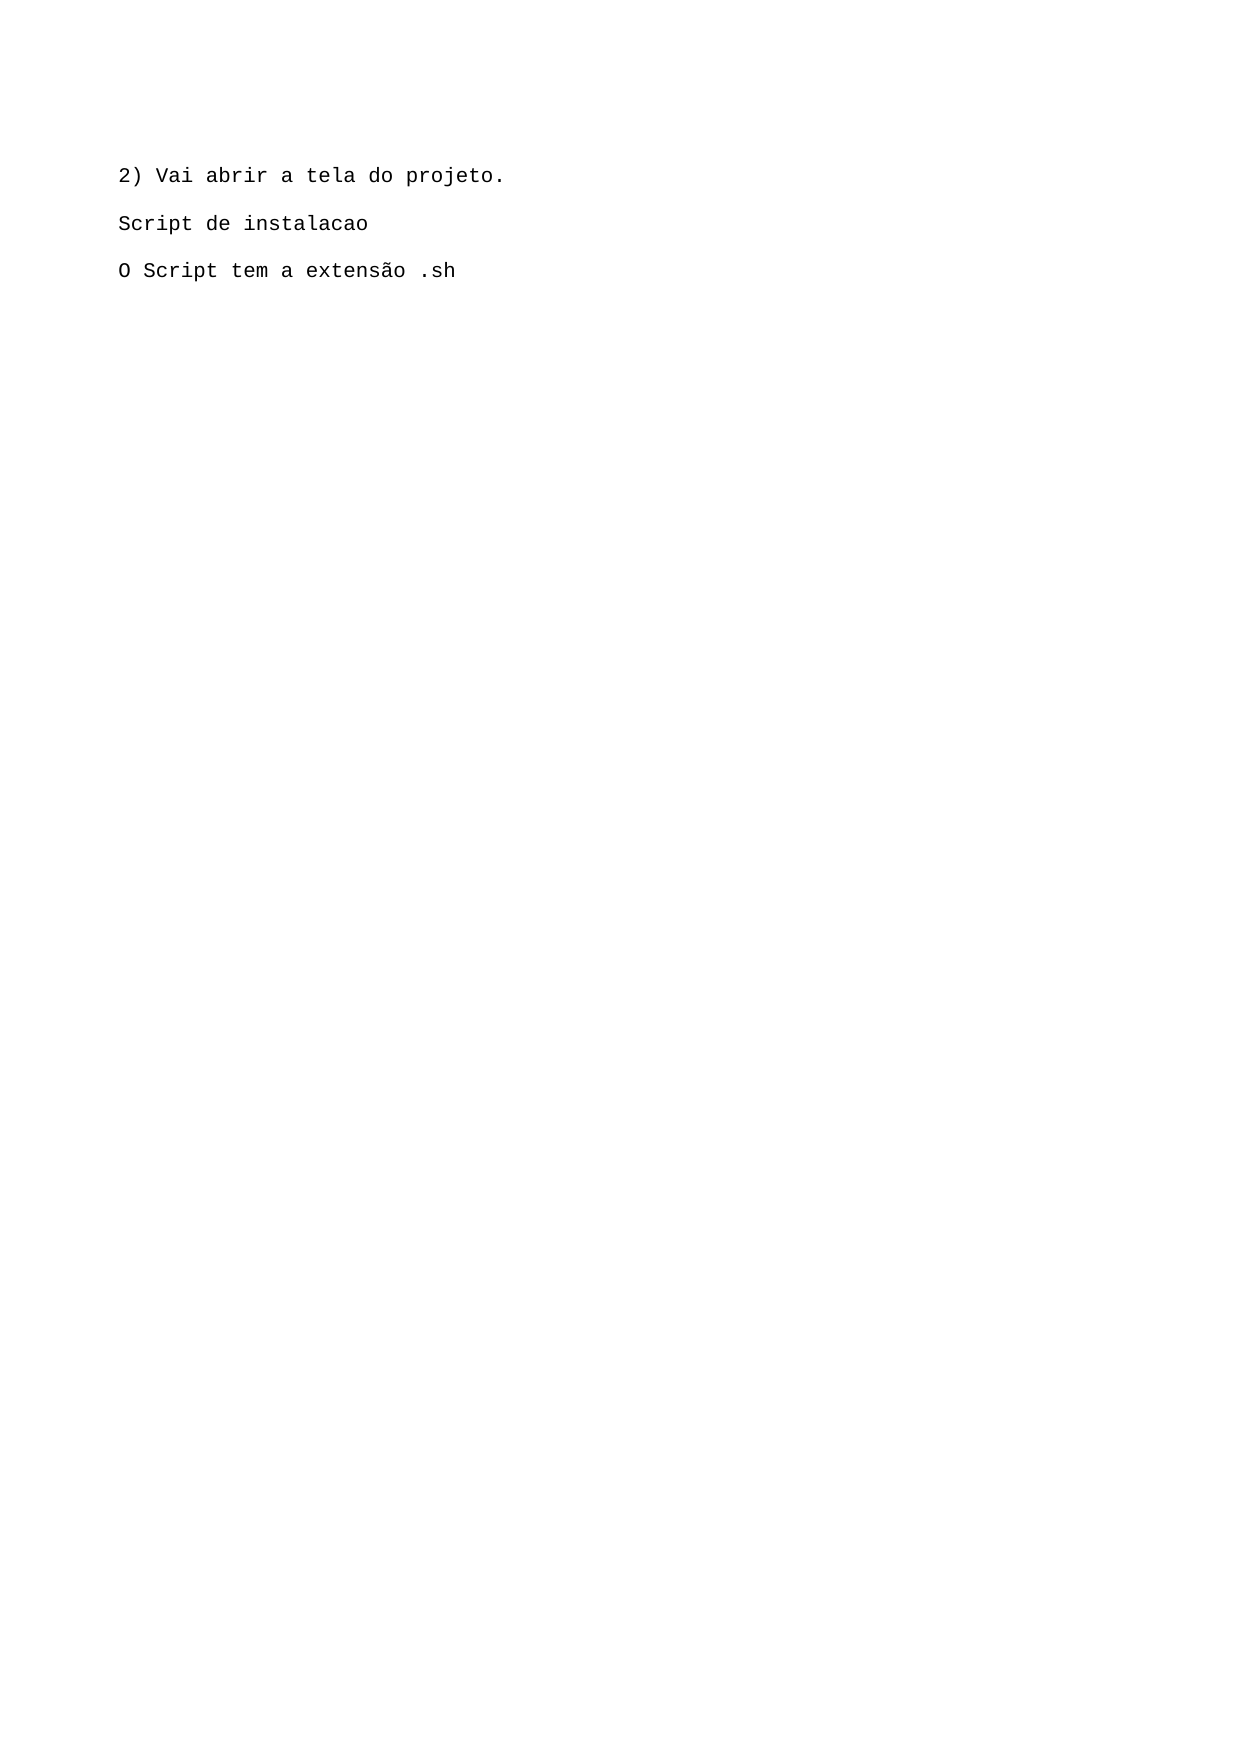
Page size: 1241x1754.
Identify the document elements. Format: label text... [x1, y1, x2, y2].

text Script de instalacao [118, 213, 1122, 236]
text O Script tem a extensão .sh [118, 260, 1122, 284]
text 2) Vai abrir a tela do projeto. [118, 165, 1122, 189]
